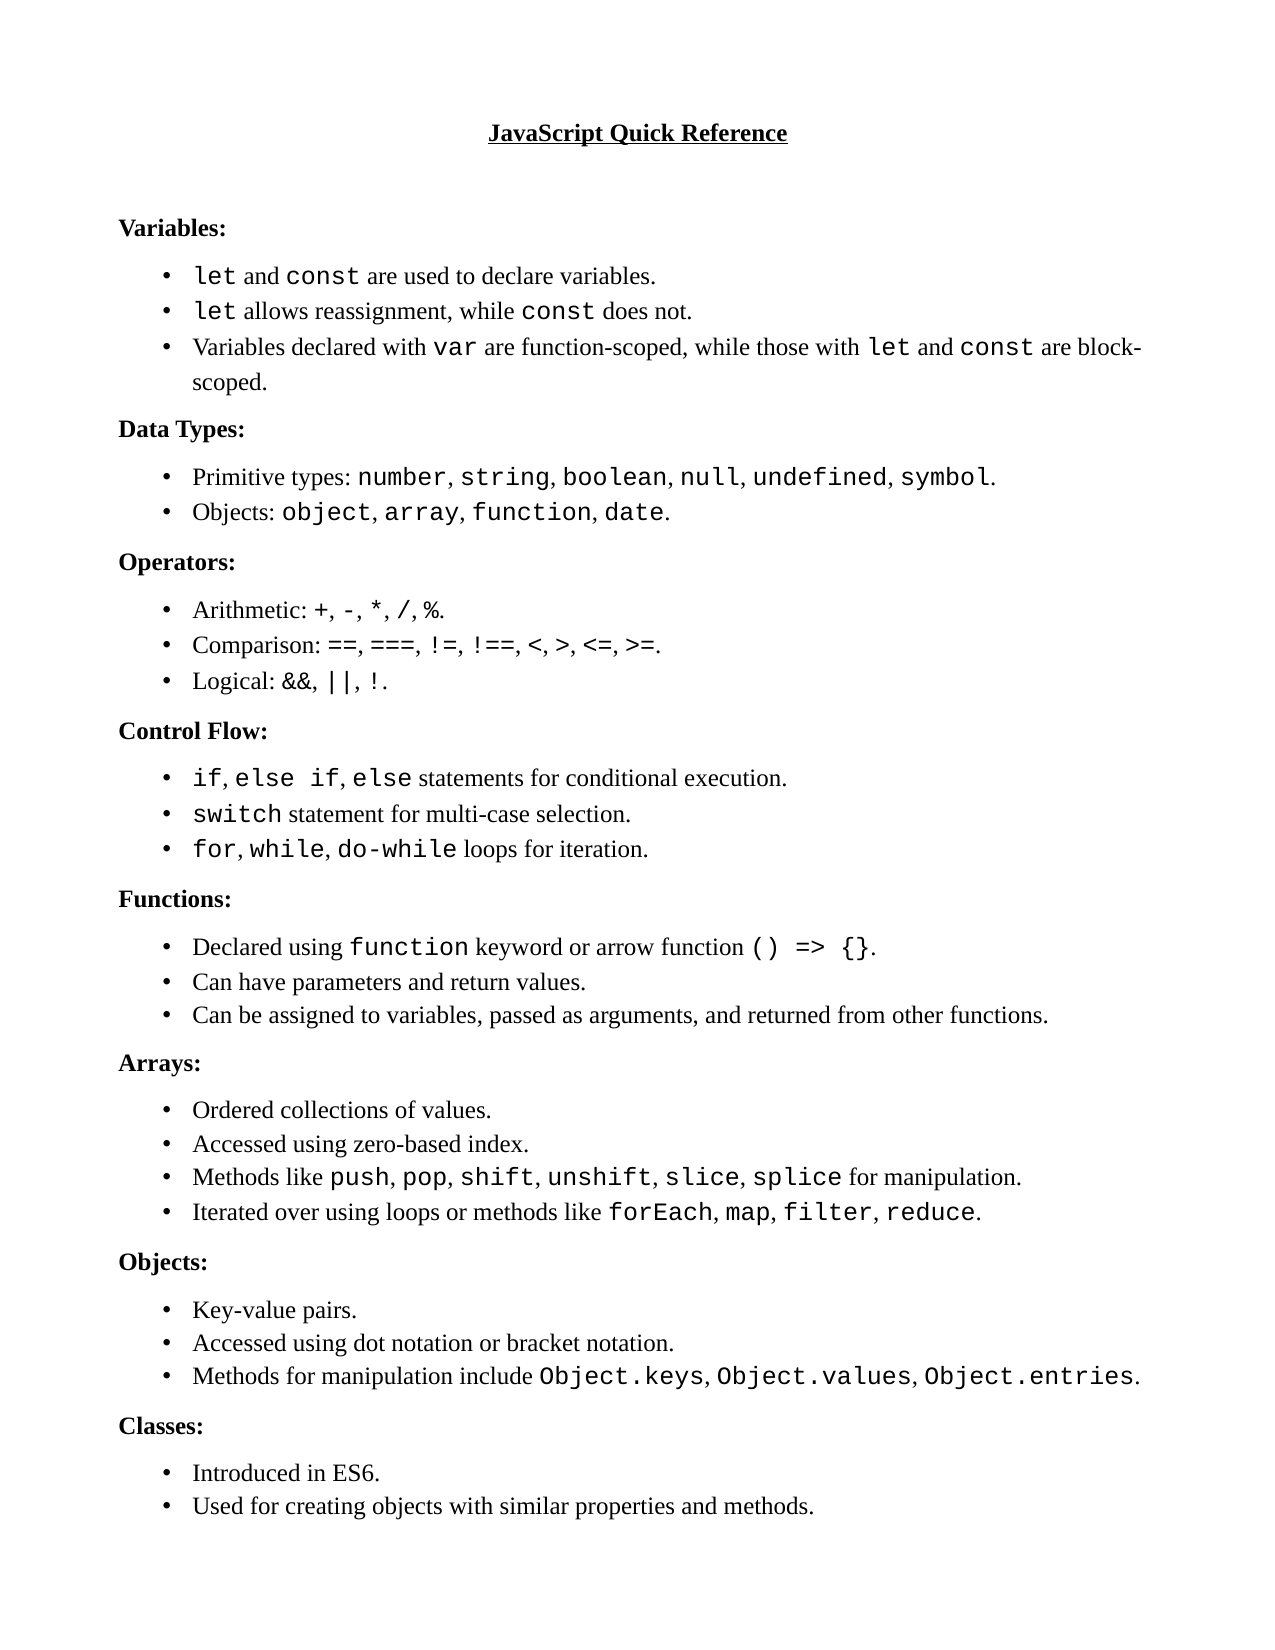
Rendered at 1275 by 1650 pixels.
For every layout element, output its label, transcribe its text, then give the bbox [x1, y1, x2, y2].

list Comparison: ==, ===, !=, !==, <, >, <=, >=. [162, 631, 1157, 661]
list let allows reassignment, while const does not. [162, 296, 1157, 327]
text Variables: [118, 213, 1157, 242]
text Classes: [118, 1411, 1157, 1439]
list Introduced in ES6. [162, 1458, 1157, 1487]
list Arithmetic: +, -, *, /, %. [162, 595, 1157, 626]
list Methods like push, pop, shift, unshift, slice, splice for manipulation. [162, 1162, 1157, 1192]
list Accessed using dot notation or bracket notation. [162, 1328, 1157, 1356]
list for, while, do-while loops for iteration. [162, 834, 1157, 865]
list Used for creating objects with similar properties and methods. [162, 1491, 1157, 1520]
list Logical: &&, ||, !. [162, 666, 1157, 697]
text Functions: [118, 884, 1157, 913]
list Key-value pairs. [162, 1295, 1157, 1323]
list Iterated over using loops or methods like forEach, map, filter, reduce. [162, 1197, 1157, 1228]
list if, else if, else statements for conditional execution. [162, 763, 1157, 794]
list Accessed using zero-based index. [162, 1129, 1157, 1157]
text Control Flow: [118, 716, 1157, 745]
list Objects: object, array, function, date. [162, 497, 1157, 528]
list Can have parameters and return values. [162, 967, 1157, 996]
text Arrays: [118, 1048, 1157, 1077]
list Can be assigned to variables, passed as arguments, and returned from other functions. [162, 1000, 1157, 1029]
list Variables declared with var are function-scoped, while those with let and const are block-scoped. [162, 332, 1157, 396]
list Ordered collections of values. [162, 1096, 1157, 1124]
text Data Types: [118, 414, 1157, 443]
text Objects: [118, 1247, 1157, 1276]
list Declared using function keyword or arrow function () => {}. [162, 932, 1157, 963]
list let and const are used to declare variables. [162, 261, 1157, 292]
list Primitive types: number, string, boolean, null, undefined, symbol. [162, 462, 1157, 493]
list Methods for manipulation include Object.keys, Object.values, Object.entries. [162, 1361, 1157, 1392]
text JavaScript Quick Reference [118, 118, 1157, 147]
list switch statement for multi-case selection. [162, 799, 1157, 830]
text Operators: [118, 547, 1157, 576]
